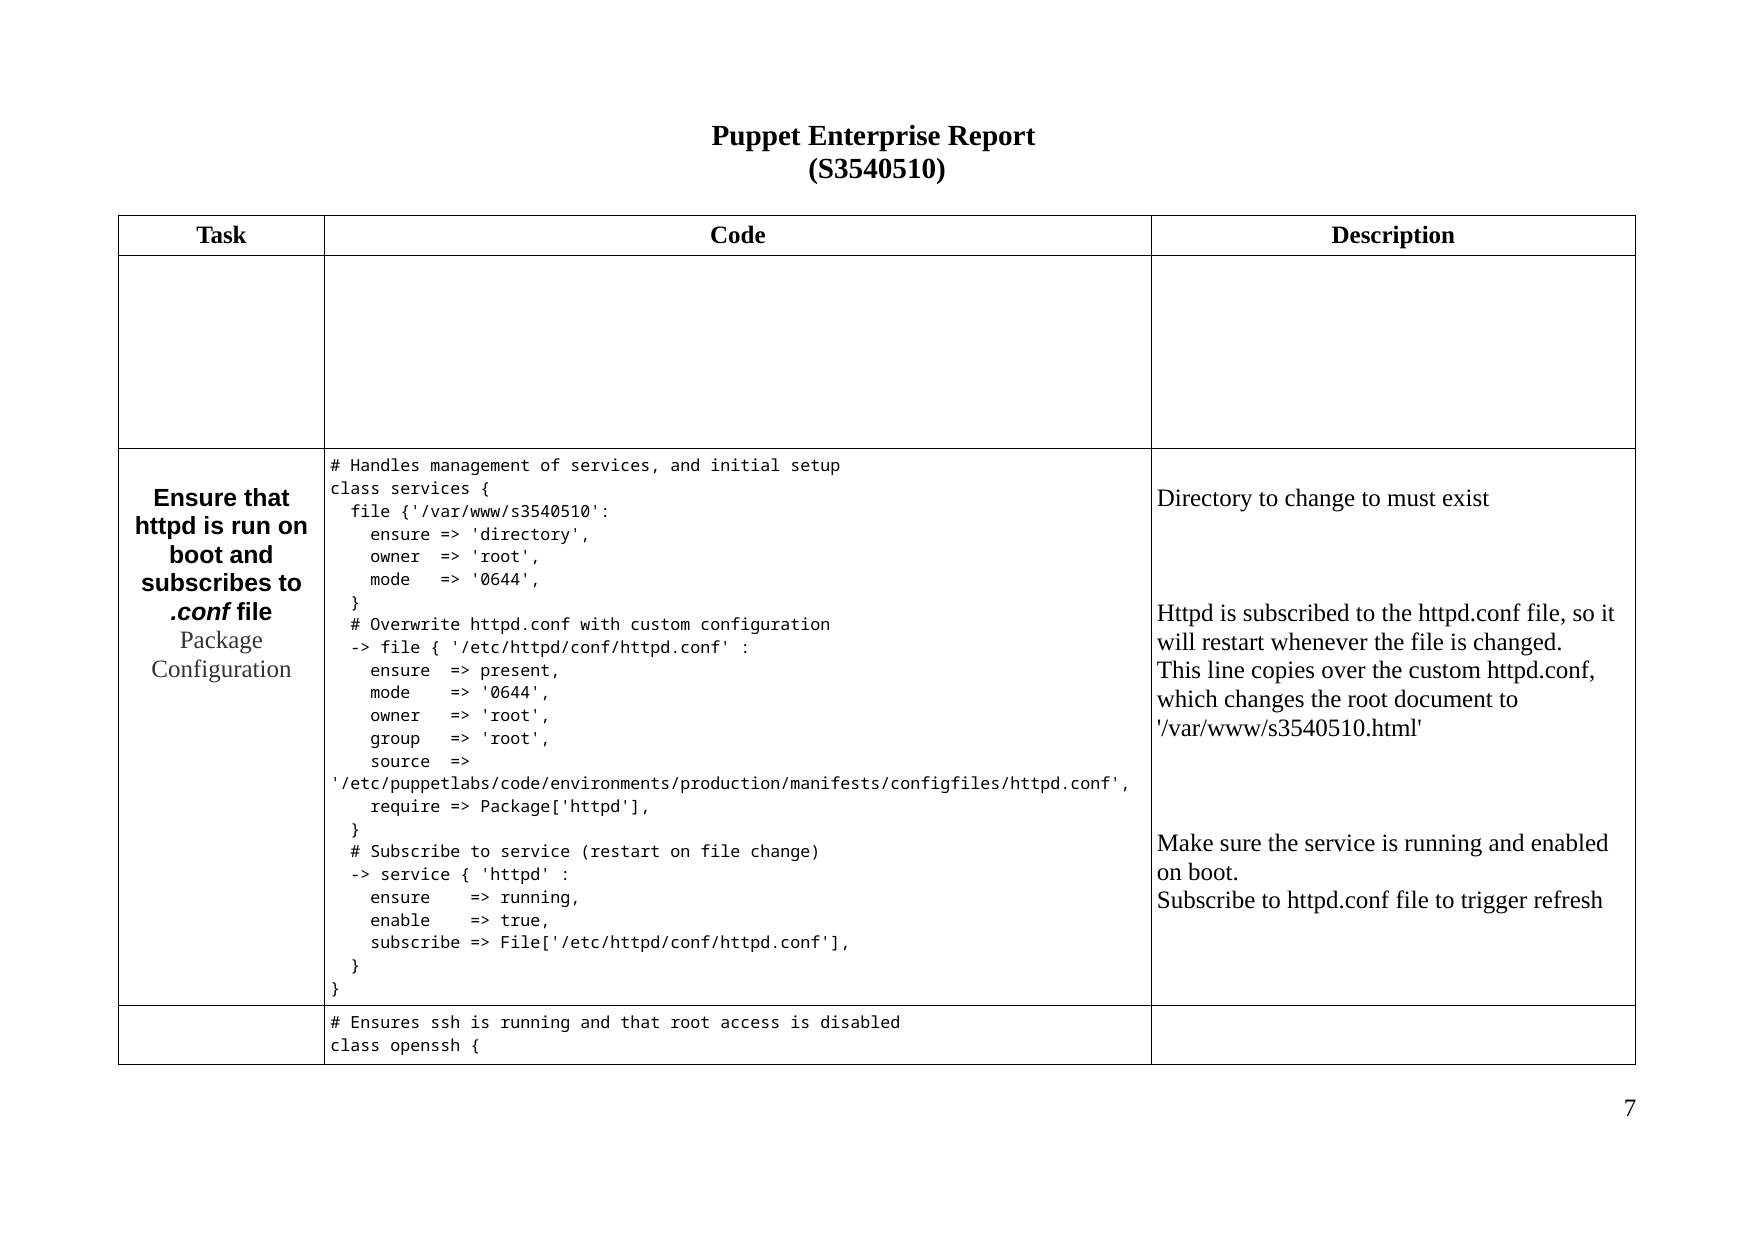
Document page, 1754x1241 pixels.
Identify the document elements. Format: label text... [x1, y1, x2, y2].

table_cell [119, 1006, 324, 1064]
table_cell Ensure that httpd is run on boot and subscribes to .conf file Package Configuration [119, 449, 324, 1005]
table_cell [1152, 256, 1635, 448]
table_cell [119, 256, 324, 448]
table_cell [325, 256, 1151, 448]
table_cell # Handles management of services, and initial setup class services { file {'/var/www/s3540510': ensure => 'directory', owner => 'root', mode => '0644', } # Overwrite httpd.conf with custom configuration -> file { '/etc/httpd/conf/httpd.conf' : ensure => present, mode => '0644', owner => 'root', group => 'root', source => '/etc/puppetlabs/code/environments/production/manifests/configfiles/httpd.conf', require => Package['httpd'], } # Subscribe to service (restart on file change) -> service { 'httpd' : ensure => running, enable => true, subscribe => File['/etc/httpd/conf/httpd.conf'], } } [325, 449, 1151, 1005]
table_header Code [325, 216, 1151, 255]
table_cell # Ensures ssh is running and that root access is disabled class openssh { [325, 1006, 1151, 1064]
table_cell Directory to change to must exist Httpd is subscribed to the httpd.conf file, so it will restart whenever the file is changed. This line copies over the custom httpd.conf, which changes the root document to '/var/www/s3540510.html' Make sure the service is running and enabled on boot. Subscribe to httpd.conf file to trigger refresh [1152, 449, 1635, 1005]
table_header Task [119, 216, 324, 255]
table_header Description [1152, 216, 1635, 255]
table_cell [1152, 1006, 1635, 1064]
